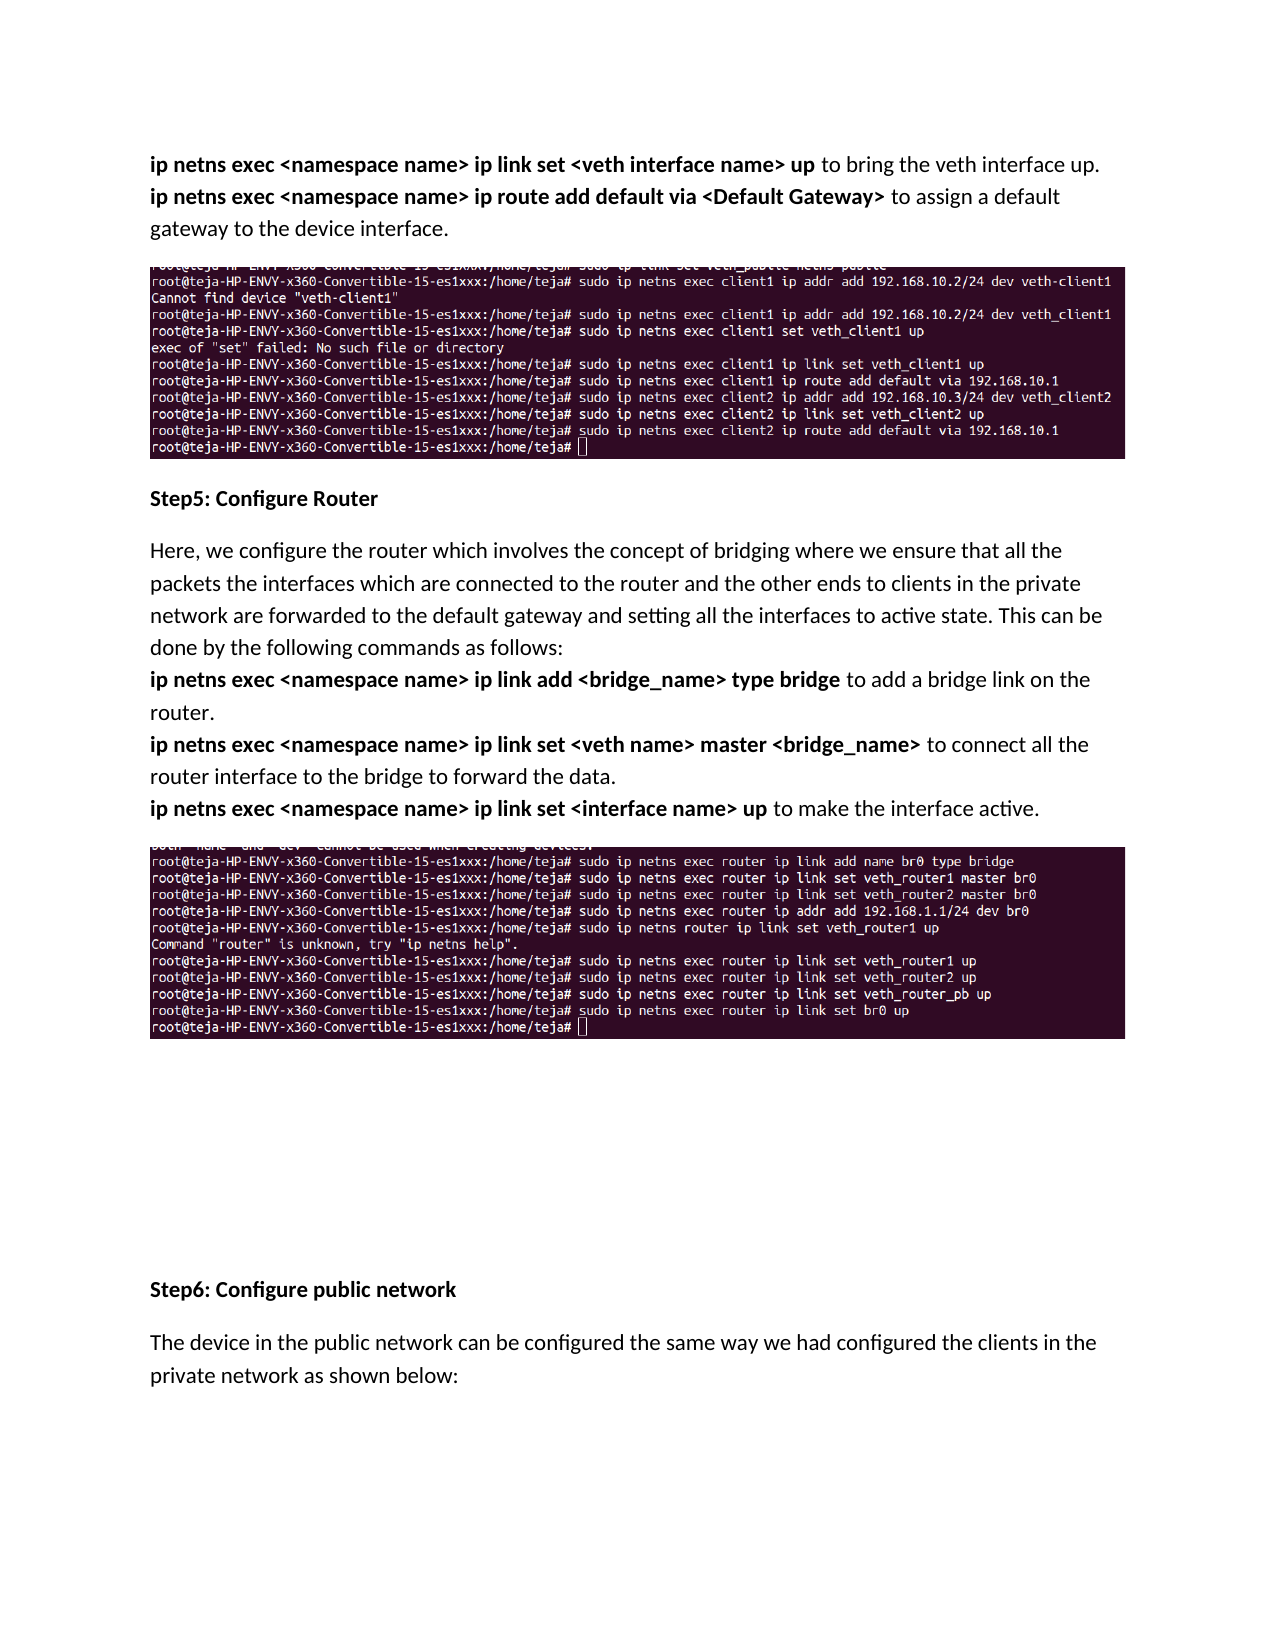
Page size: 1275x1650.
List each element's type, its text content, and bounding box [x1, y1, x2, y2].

text ip netns exec <namespace name> ip link set <veth interface name> up to bring the veth interface up. ip netns exec <namespace name> ip route add default via <Default Gateway> to assign a default gateway to the device interface. [150, 150, 1125, 242]
picture [150, 267, 1125, 459]
text Here, we configure the router which involves the concept of bridging where we ensure that all the packets the interfaces which are connected to the router and the other ends to clients in the private network are forwarded to the default gateway and setting all the interfaces to active state. This can be done by the following commands as follows: ip netns exec <namespace name> ip link add <bridge_name> type bridge to add a bridge link on the router. ip netns exec <namespace name> ip link set <veth name> master <bridge_name> to connect all the router interface to the bridge to forward the data. ip netns exec <namespace name> ip link set <interface name> up to make the interface active. [150, 537, 1125, 822]
picture [150, 847, 1125, 1039]
text Step6: Configure public network [150, 1276, 1125, 1303]
text Step5: Configure Router [150, 484, 1125, 512]
text The device in the public network can be configured the same way we had configured the clients in the private network as shown below: [150, 1328, 1125, 1389]
